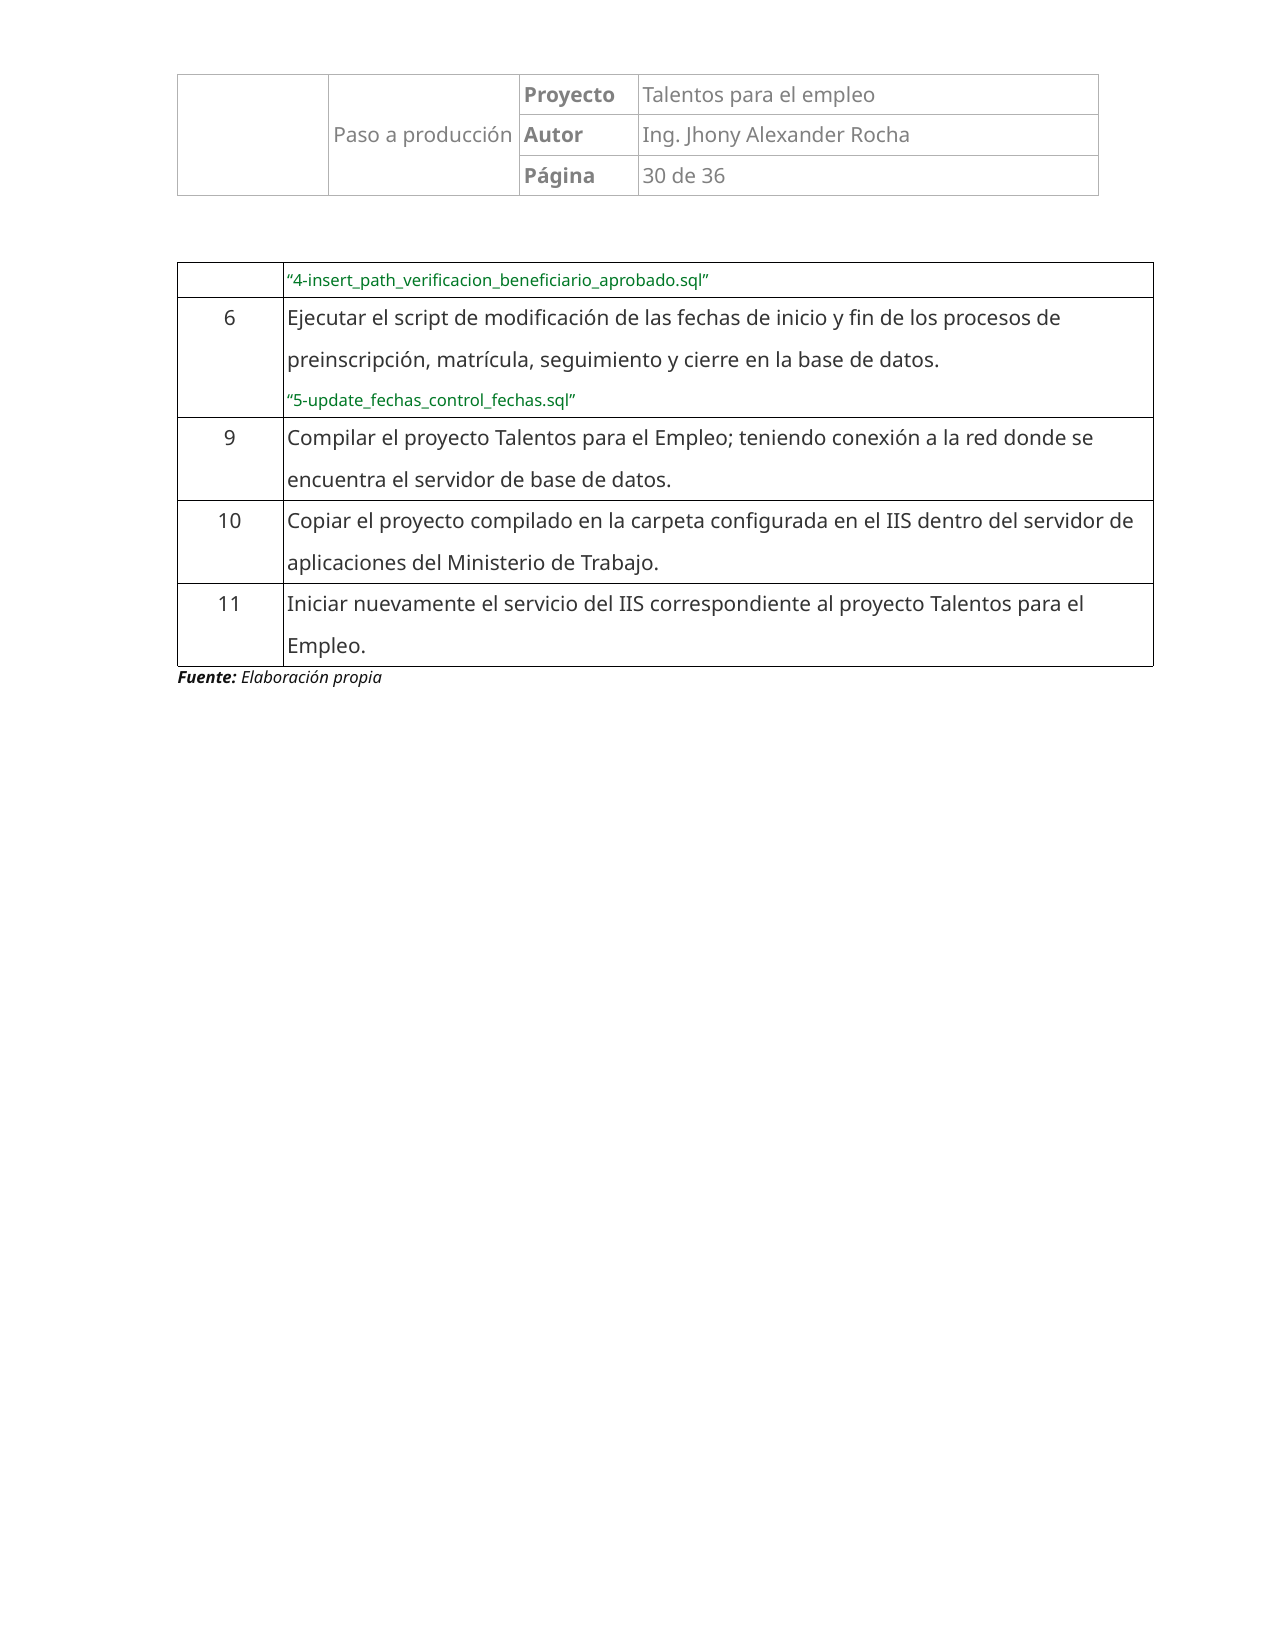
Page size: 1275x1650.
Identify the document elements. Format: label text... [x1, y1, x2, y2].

table_cell Compilar el proyecto Talentos para el Empleo; teniendo conexión a la red donde se encuentra el servidor de base de datos. [284, 418, 1153, 499]
table_cell Iniciar nuevamente el servicio del IIS correspondiente al proyecto Talentos para el Empleo. [284, 584, 1153, 666]
table_cell 9 [178, 418, 283, 499]
text Fuente: Elaboración propia [177, 667, 1098, 689]
table_cell [178, 263, 283, 297]
table_cell Ejecutar el script de modificación de las fechas de inicio y fin de los procesos de preinscripción, matrícula, seguimiento y cierre en la base de datos. “5-update_fechas_control_fechas.sql” [284, 298, 1153, 417]
table_cell 10 [178, 501, 283, 583]
table_cell “4-insert_path_verificacion_beneficiario_aprobado.sql” [284, 263, 1153, 297]
table_cell 6 [178, 298, 283, 417]
table_cell 11 [178, 584, 283, 666]
table_cell Copiar el proyecto compilado en la carpeta configurada en el IIS dentro del servidor de aplicaciones del Ministerio de Trabajo. [284, 501, 1153, 583]
